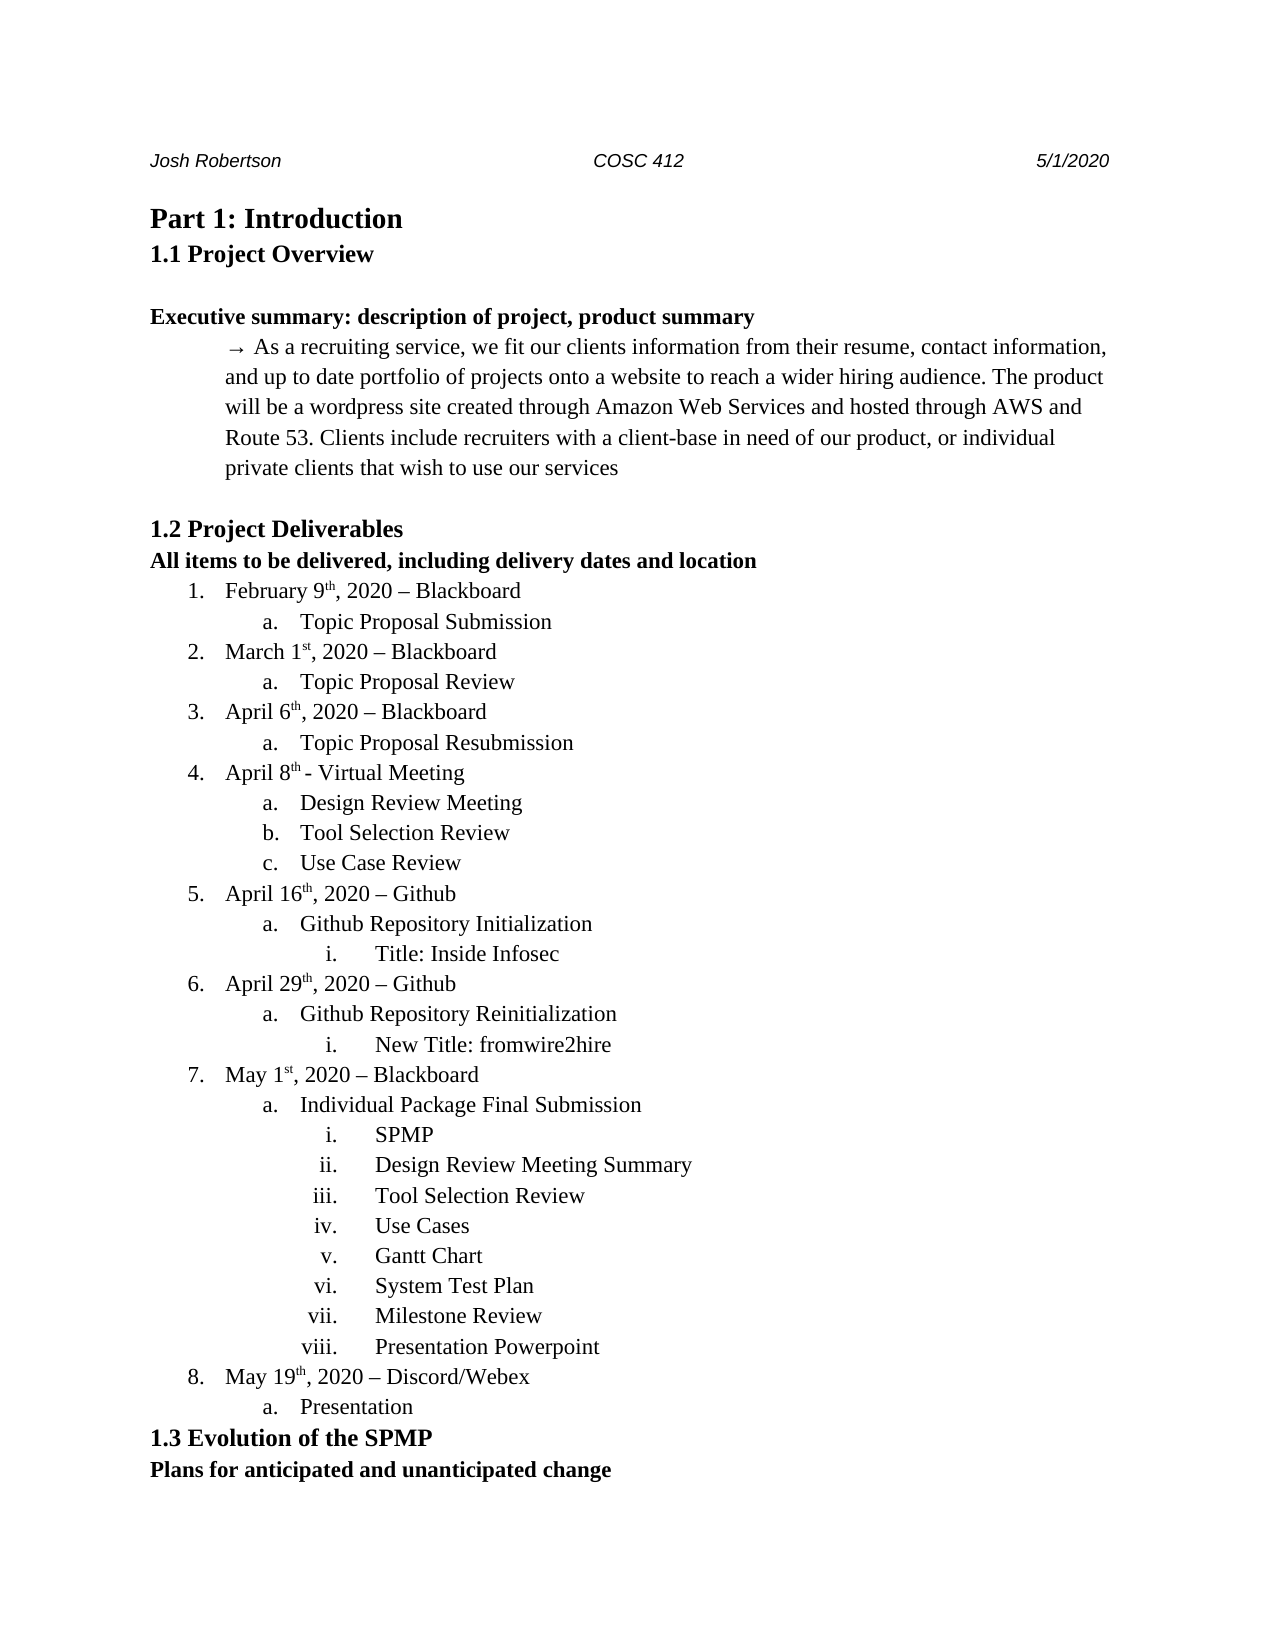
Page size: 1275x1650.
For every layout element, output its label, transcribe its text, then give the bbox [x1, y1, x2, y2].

list SPMP [337, 1121, 1125, 1148]
list Topic Proposal Resubmission [262, 728, 1125, 755]
list April 8th - Virtual Meeting [187, 759, 1125, 785]
list April 29th, 2020 – Github [187, 970, 1125, 997]
list Presentation [262, 1393, 1125, 1419]
list New Title: fromwire2hire [337, 1031, 1125, 1057]
list March 1st, 2020 – Blackboard [187, 638, 1125, 664]
list February 9th, 2020 – Blackboard [187, 577, 1125, 604]
list April 6th, 2020 – Blackboard [187, 698, 1125, 725]
list Title: Inside Infosec [337, 940, 1125, 966]
list May 1st, 2020 – Blackboard [187, 1061, 1125, 1087]
list Presentation Powerpoint [337, 1333, 1125, 1359]
list Topic Proposal Submission [262, 608, 1125, 634]
list Github Repository Initialization [262, 910, 1125, 936]
text 1.3 Evolution of the SPMP [150, 1423, 1125, 1452]
list Tool Selection Review [262, 819, 1125, 846]
text Executive summary: description of project, product summary [150, 303, 1125, 329]
list Github Repository Reinitialization [262, 1000, 1125, 1027]
list May 19th, 2020 – Discord/Webex [187, 1363, 1125, 1389]
text All items to be delivered, including delivery dates and location [150, 547, 1125, 574]
text 1.1 Project Overview [150, 239, 1125, 268]
text Part 1: Introduction [150, 201, 1125, 234]
list Use Cases [337, 1212, 1125, 1238]
list Use Case Review [262, 849, 1125, 876]
text → As a recruiting service, we fit our clients information from their resume, contact information, and up to date portfolio of projects onto a website to reach a wider hiring audience. The product will be a wordpress site created through Amazon Web Services and hosted through AWS and Route 53. Clients include recruiters with a client-base in need of our product, or individual private clients that wish to use our services [225, 333, 1125, 480]
list Individual Package Final Submission [262, 1091, 1125, 1117]
list Topic Proposal Review [262, 668, 1125, 694]
list Tool Selection Review [337, 1182, 1125, 1208]
list Milestone Review [337, 1302, 1125, 1329]
list Gantt Chart [337, 1242, 1125, 1268]
list Design Review Meeting Summary [337, 1151, 1125, 1178]
list April 16th, 2020 – Github [187, 879, 1125, 906]
text 1.2 Project Deliverables [150, 514, 1125, 543]
list Design Review Meeting [262, 789, 1125, 815]
text Plans for anticipated and unanticipated change [150, 1456, 1125, 1483]
list System Test Plan [337, 1272, 1125, 1299]
